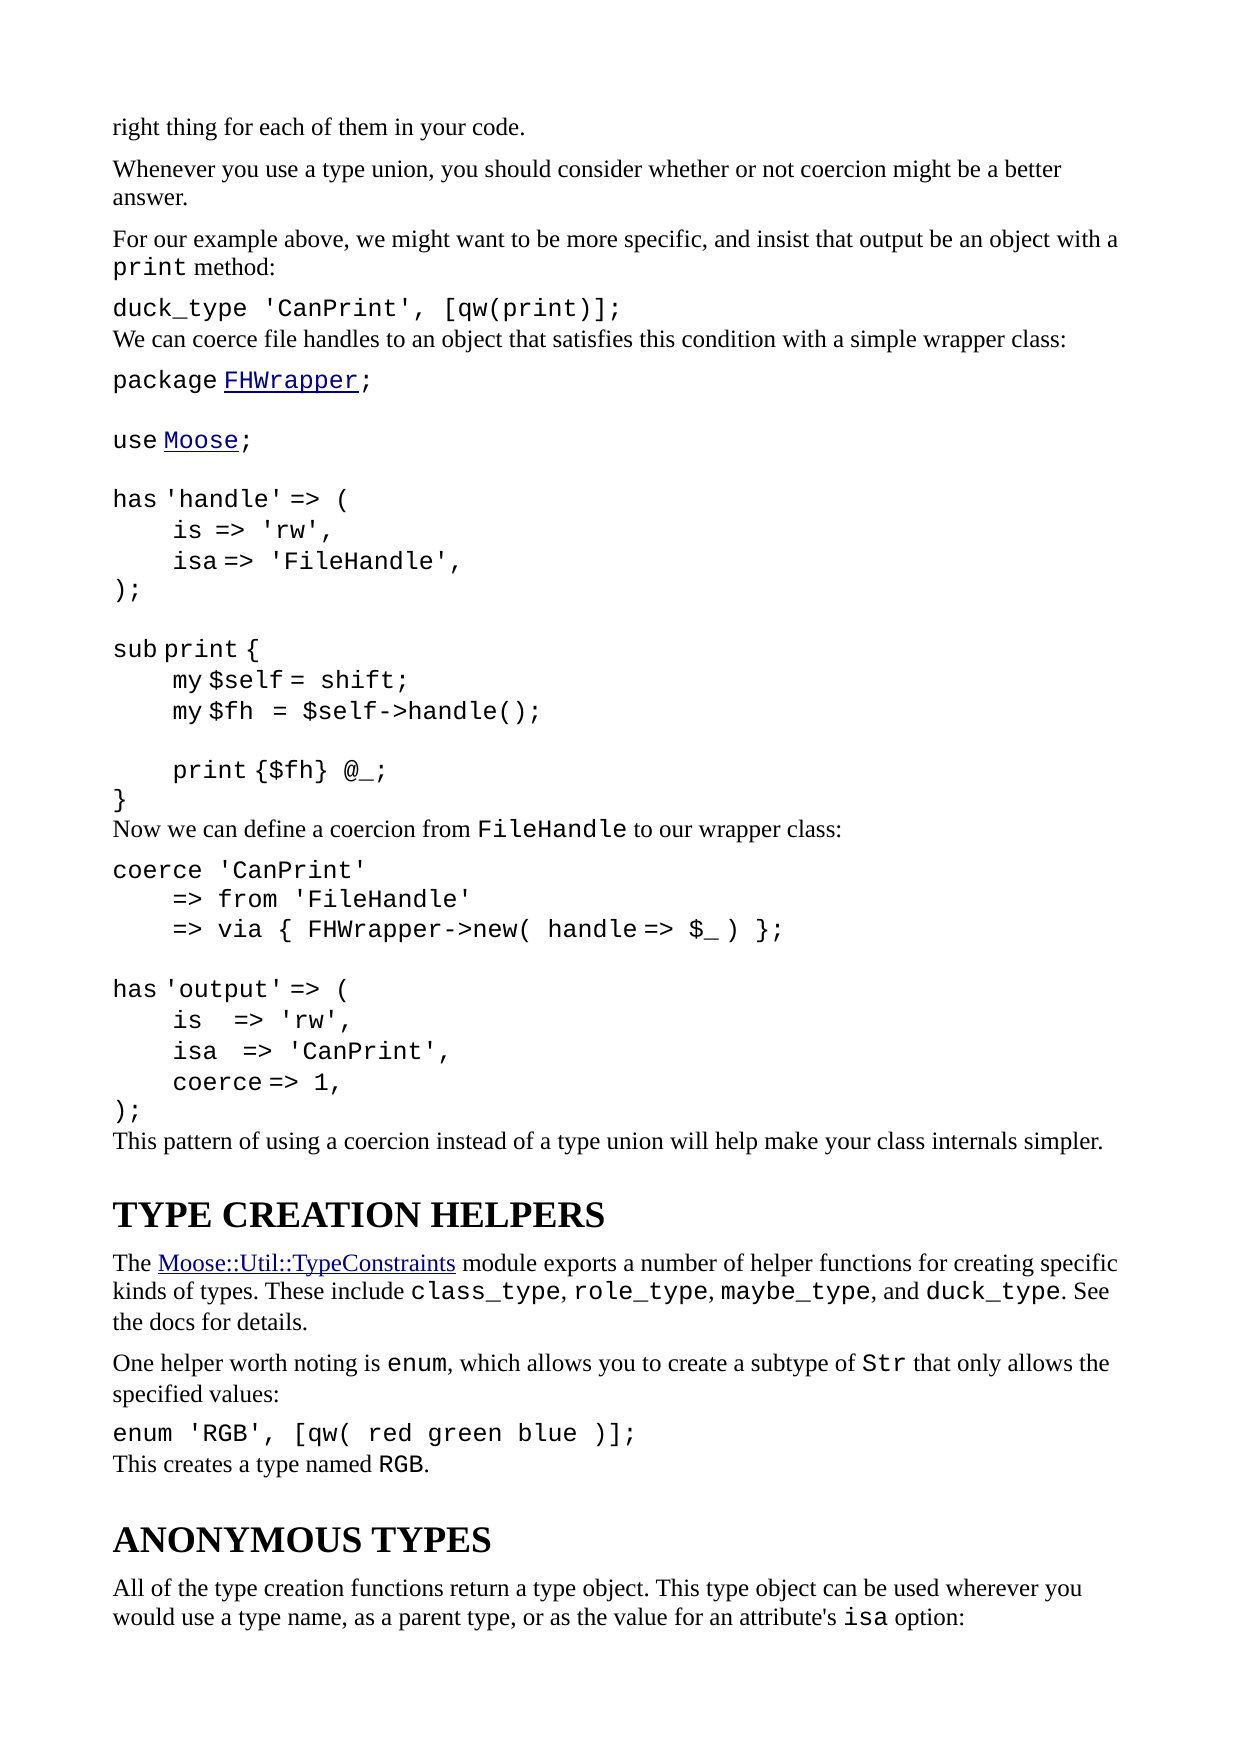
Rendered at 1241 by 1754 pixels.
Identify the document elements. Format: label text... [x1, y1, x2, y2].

text This pattern of using a coercion instead of a type union will help make your class internals simpler. [112, 1126, 1128, 1154]
table_header enum 'RGB', [qw( red green blue )]; [113, 1421, 647, 1449]
text Whenever you use a type union, you should consider whether or not coercion might be a better answer. [112, 154, 1128, 211]
text Now we can define a coercion from FileHandle to our wrapper class: [112, 814, 1128, 845]
text We can coerce file handles to an object that satisfies this condition with a simple wrapper class: [112, 324, 1128, 353]
subtitle TYPE CREATION HELPERS [112, 1192, 1128, 1235]
text One helper worth noting is enum, which allows you to create a subtype of Str that only allows the specified values: [112, 1348, 1128, 1408]
table_header package FHWrapper; use Moose; has 'handle' => ( is => 'rw', isa => 'FileHandle', ); sub print { my $self = shift; my $fh = $self->handle(); print {$fh} @_; } [113, 365, 551, 814]
text The Moose::Util::TypeConstraints module exports a number of helper functions for creating specific kinds of types. These include class_type, role_type, maybe_type, and duck_type. See the docs for details. [112, 1248, 1128, 1336]
text This creates a type named RGB. [112, 1449, 1128, 1480]
text right thing for each of them in your code. [112, 112, 1128, 141]
table_header coerce 'CanPrint' => from 'FileHandle' => via { FHWrapper->new( handle => $_ ) }; has 'output' => ( is => 'rw', isa => 'CanPrint', coerce => 1, ); [113, 858, 795, 1126]
text For our example above, we might want to be more specific, and insist that output be an object with a print method: [112, 224, 1128, 283]
text All of the type creation functions return a type object. This type object can be used wherever you would use a type name, as a parent type, or as the value for an attribute's isa option: [112, 1573, 1128, 1632]
subtitle ANONYMOUS TYPES [112, 1517, 1128, 1560]
table_header duck_type 'CanPrint', [qw(print)]; [113, 296, 631, 324]
